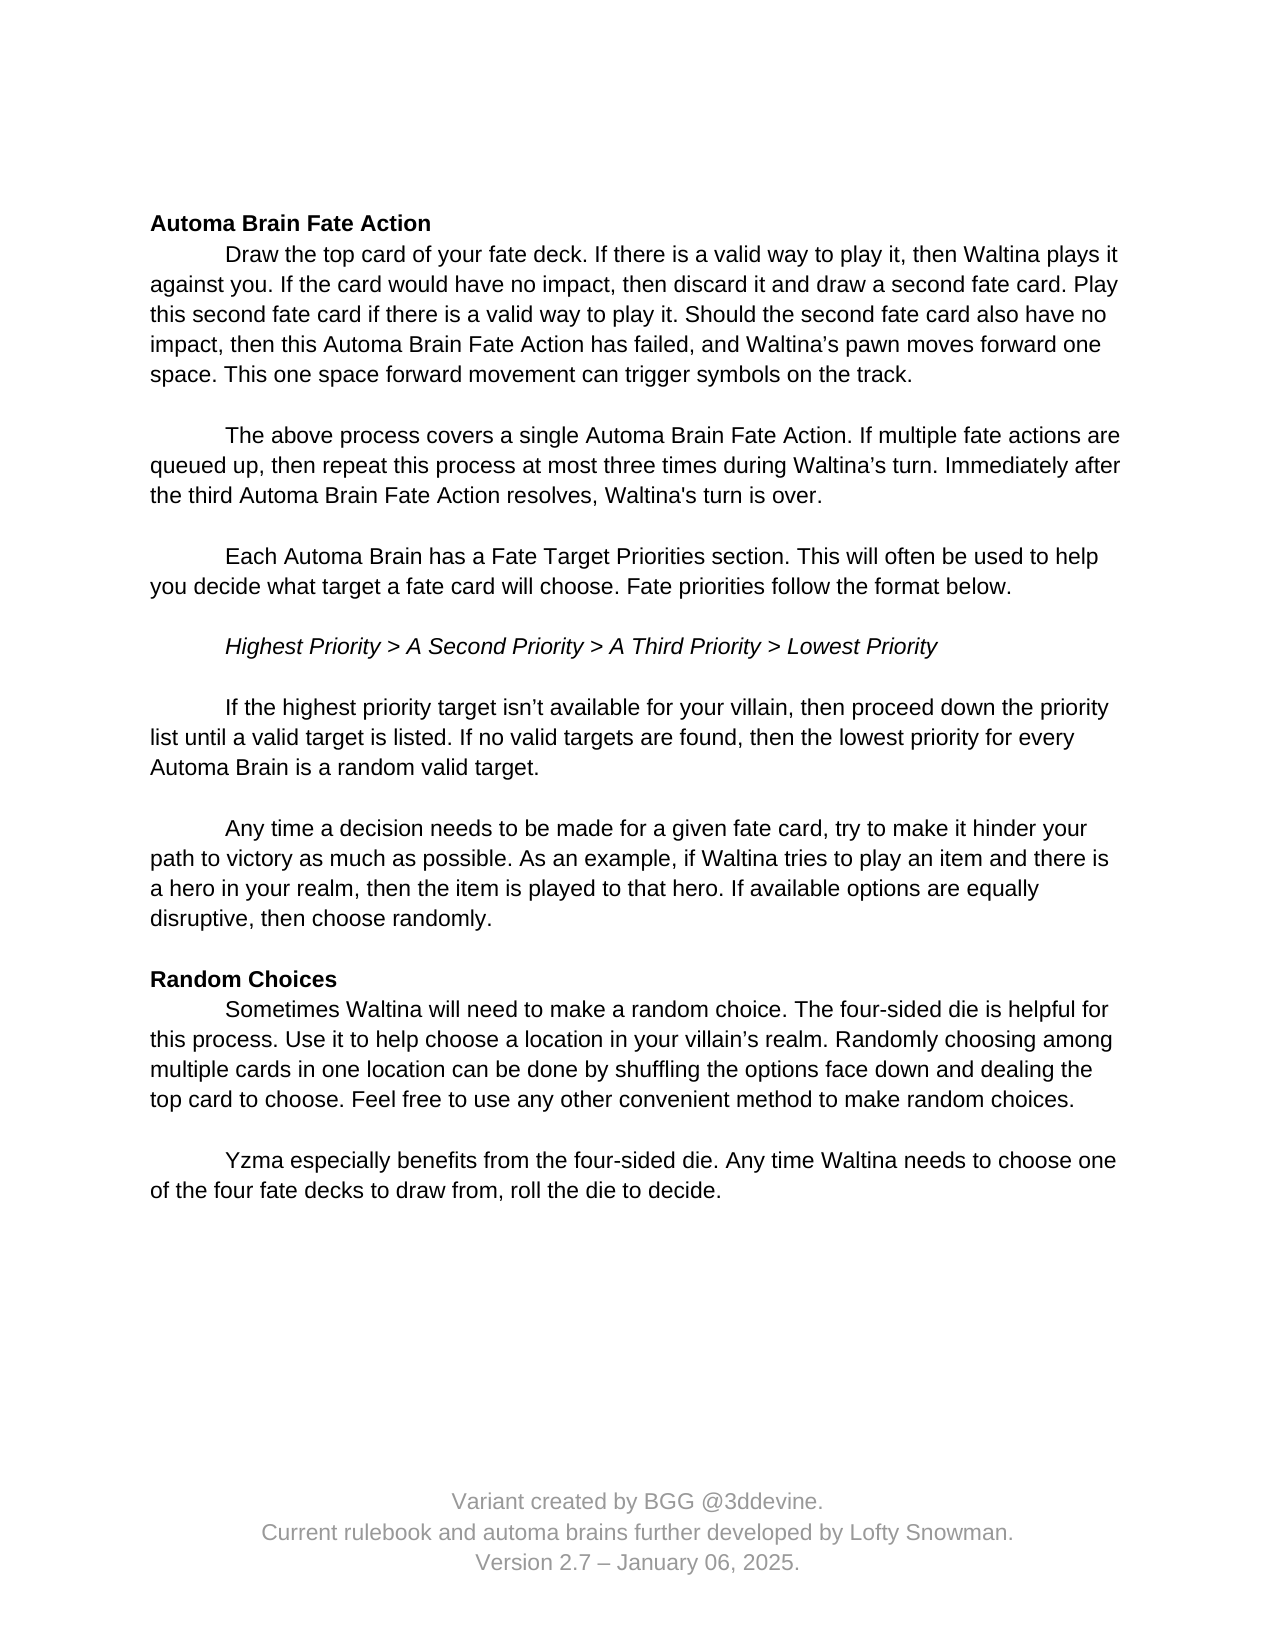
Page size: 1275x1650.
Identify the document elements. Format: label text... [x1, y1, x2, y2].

text Highest Priority > A Second Priority > A Third Priority > Lowest Priority [150, 633, 1125, 660]
text Automa Brain Fate Action [150, 210, 1125, 237]
text Draw the top card of your fate deck. If there is a valid way to play it, then Waltina plays it against you. If the card would have no impact, then discard it and draw a second fate card. Play this second fate card if there is a valid way to play it. Should the second fate card also have no impact, then this Automa Brain Fate Action has failed, and Waltina’s pawn moves forward one space. This one space forward movement can trigger symbols on the track. [150, 241, 1125, 388]
text Sometimes Waltina will need to make a random choice. The four-sided die is helpful for this process. Use it to help choose a location in your villain’s realm. Randomly choosing among multiple cards in one location can be done by shuffling the options face down and dealing the top card to choose. Feel free to use any other convenient method to make random choices. [150, 996, 1125, 1113]
text Random Choices [150, 966, 1125, 992]
text Yzma especially benefits from the four-sided die. Any time Waltina needs to choose one of the four fate decks to draw from, roll the die to decide. [150, 1147, 1125, 1203]
text Each Automa Brain has a Fate Target Priorities section. This will often be used to help you decide what target a fate card will choose. Fate priorities follow the format below. [150, 543, 1125, 599]
text Any time a decision needs to be made for a given fate card, try to make it hinder your path to victory as much as possible. As an example, if Waltina tries to play an item and there is a hero in your realm, then the item is played to that hero. If available options are equally disruptive, then choose randomly. [150, 814, 1125, 932]
text The above process covers a single Automa Brain Fate Action. If multiple fate actions are queued up, then repeat this process at most three times during Waltina’s turn. Immediately after the third Automa Brain Fate Action resolves, Waltina's turn is over. [150, 422, 1125, 509]
text If the highest priority target isn’t available for your villain, then proceed down the priority list until a valid target is listed. If no valid targets are found, then the lowest priority for every Automa Brain is a random valid target. [150, 694, 1125, 781]
